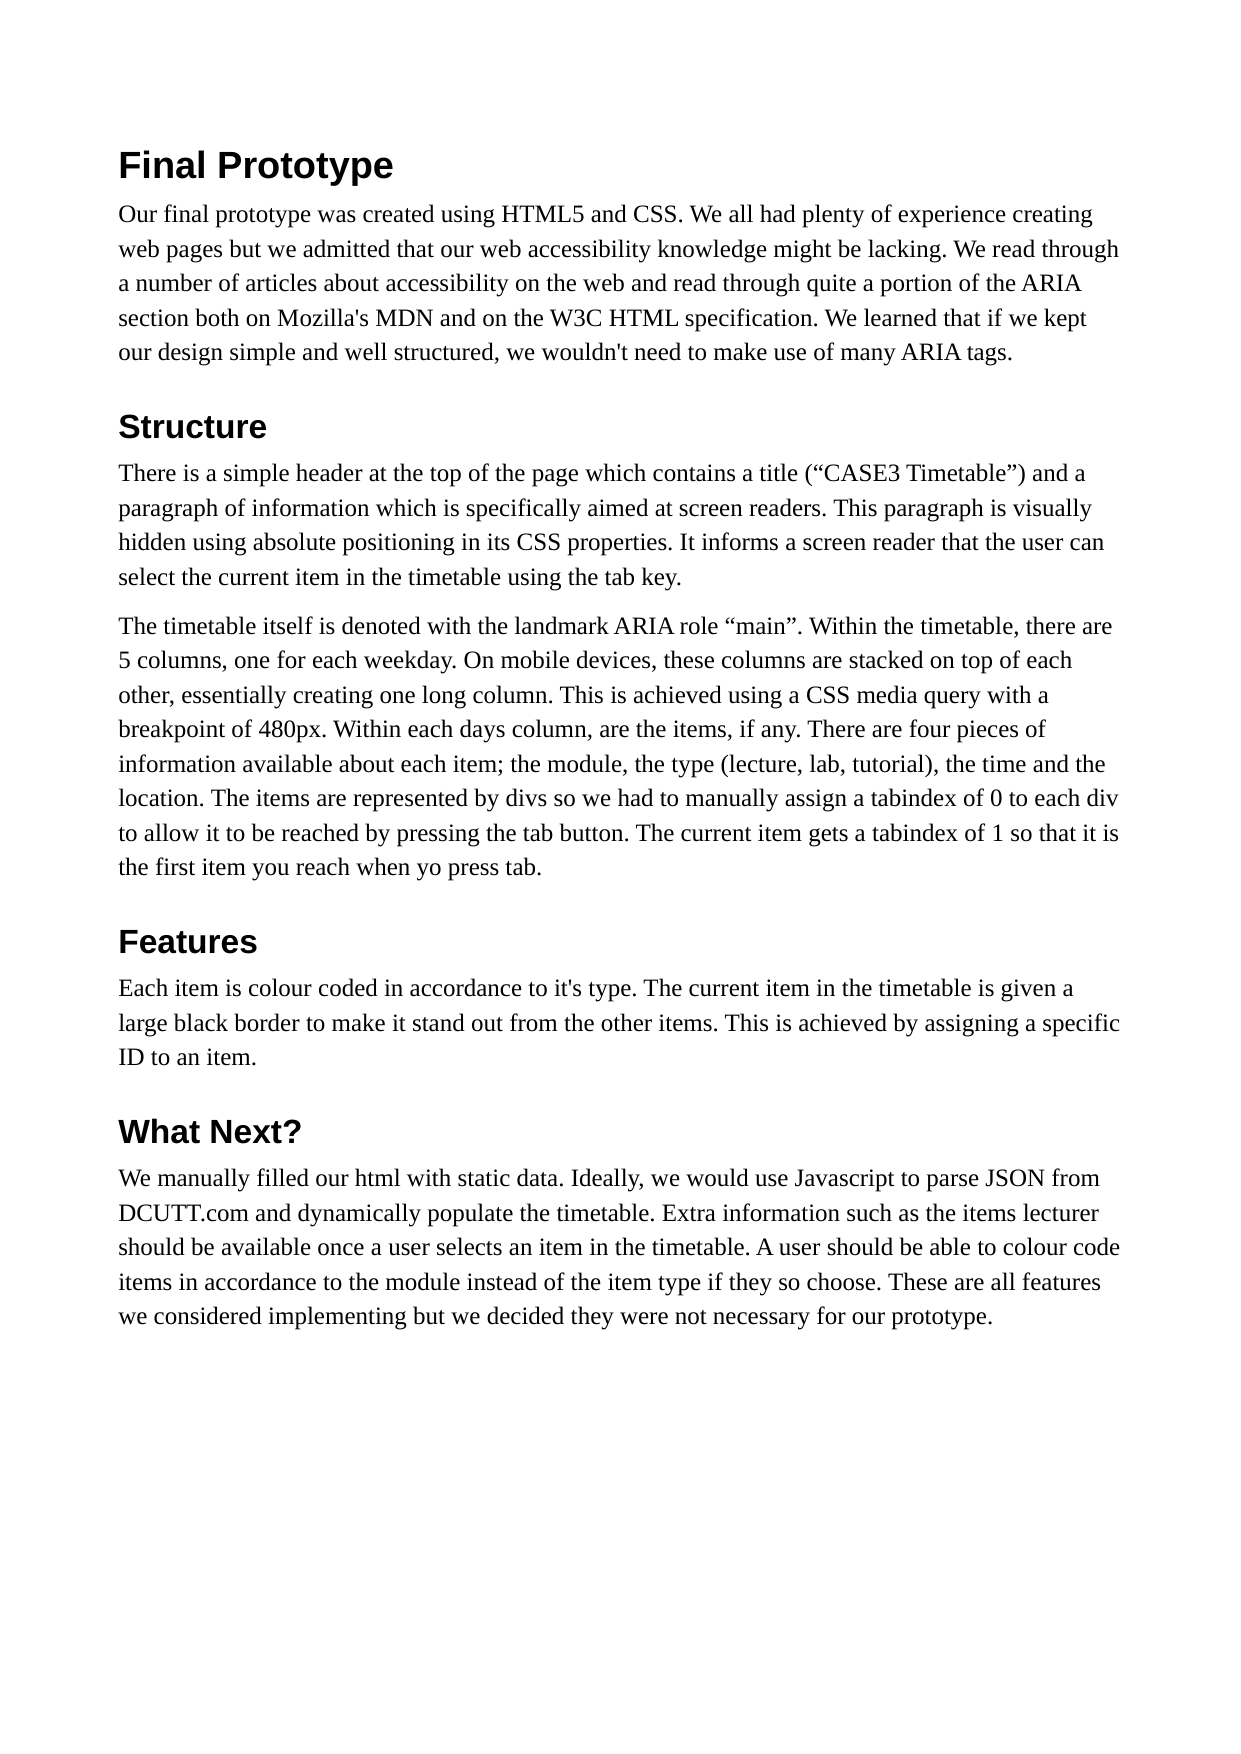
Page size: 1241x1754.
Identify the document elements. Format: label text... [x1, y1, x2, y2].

subtitle Structure [118, 407, 1122, 446]
text We manually filled our html with static data. Ideally, we would use Javascript to parse JSON from DCUTT.com and dynamically populate the timetable. Extra information such as the items lecturer should be available once a user selects an item in the timetable. A user should be able to colour code items in accordance to the module instead of the item type if they so choose. These are all features we considered implementing but we decided they were not necessary for our prototype. [118, 1163, 1122, 1330]
subtitle Features [118, 922, 1122, 961]
text Each item is colour coded in accordance to it's type. The current item in the timetable is given a large black border to make it stand out from the other items. This is achieved by assigning a specific ID to an item. [118, 973, 1122, 1071]
subtitle Final Prototype [118, 143, 1122, 187]
text Our final prototype was created using HTML5 and CSS. We all had plenty of experience creating web pages but we admitted that our web accessibility knowledge might be lacking. We read through a number of articles about accessibility on the web and read through quite a portion of the ARIA section both on Mozilla's MDN and on the W3C HTML specification. We learned that if we kept our design simple and well structured, we wouldn't need to make use of many ARIA tags. [118, 199, 1122, 366]
subtitle What Next? [118, 1112, 1122, 1151]
text There is a simple header at the top of the page which contains a title (“CASE3 Timetable”) and a paragraph of information which is specifically aimed at screen readers. This paragraph is visually hidden using absolute positioning in its CSS properties. It informs a screen reader that the user can select the current item in the timetable using the tab key. [118, 458, 1122, 590]
text The timetable itself is denoted with the landmark ARIA role “main”. Within the timetable, there are 5 columns, one for each weekday. On mobile devices, these columns are stacked on top of each other, essentially creating one long column. This is achieved using a CSS media query with a breakpoint of 480px. Within each days column, are the items, if any. There are four pieces of information available about each item; the module, the type (lecture, lab, tutorial), the time and the location. The items are represented by divs so we had to manually assign a tabindex of 0 to each div to allow it to be reached by pressing the tab button. The current item gets a tabindex of 1 so that it is the first item you reach when yo press tab. [118, 611, 1122, 881]
